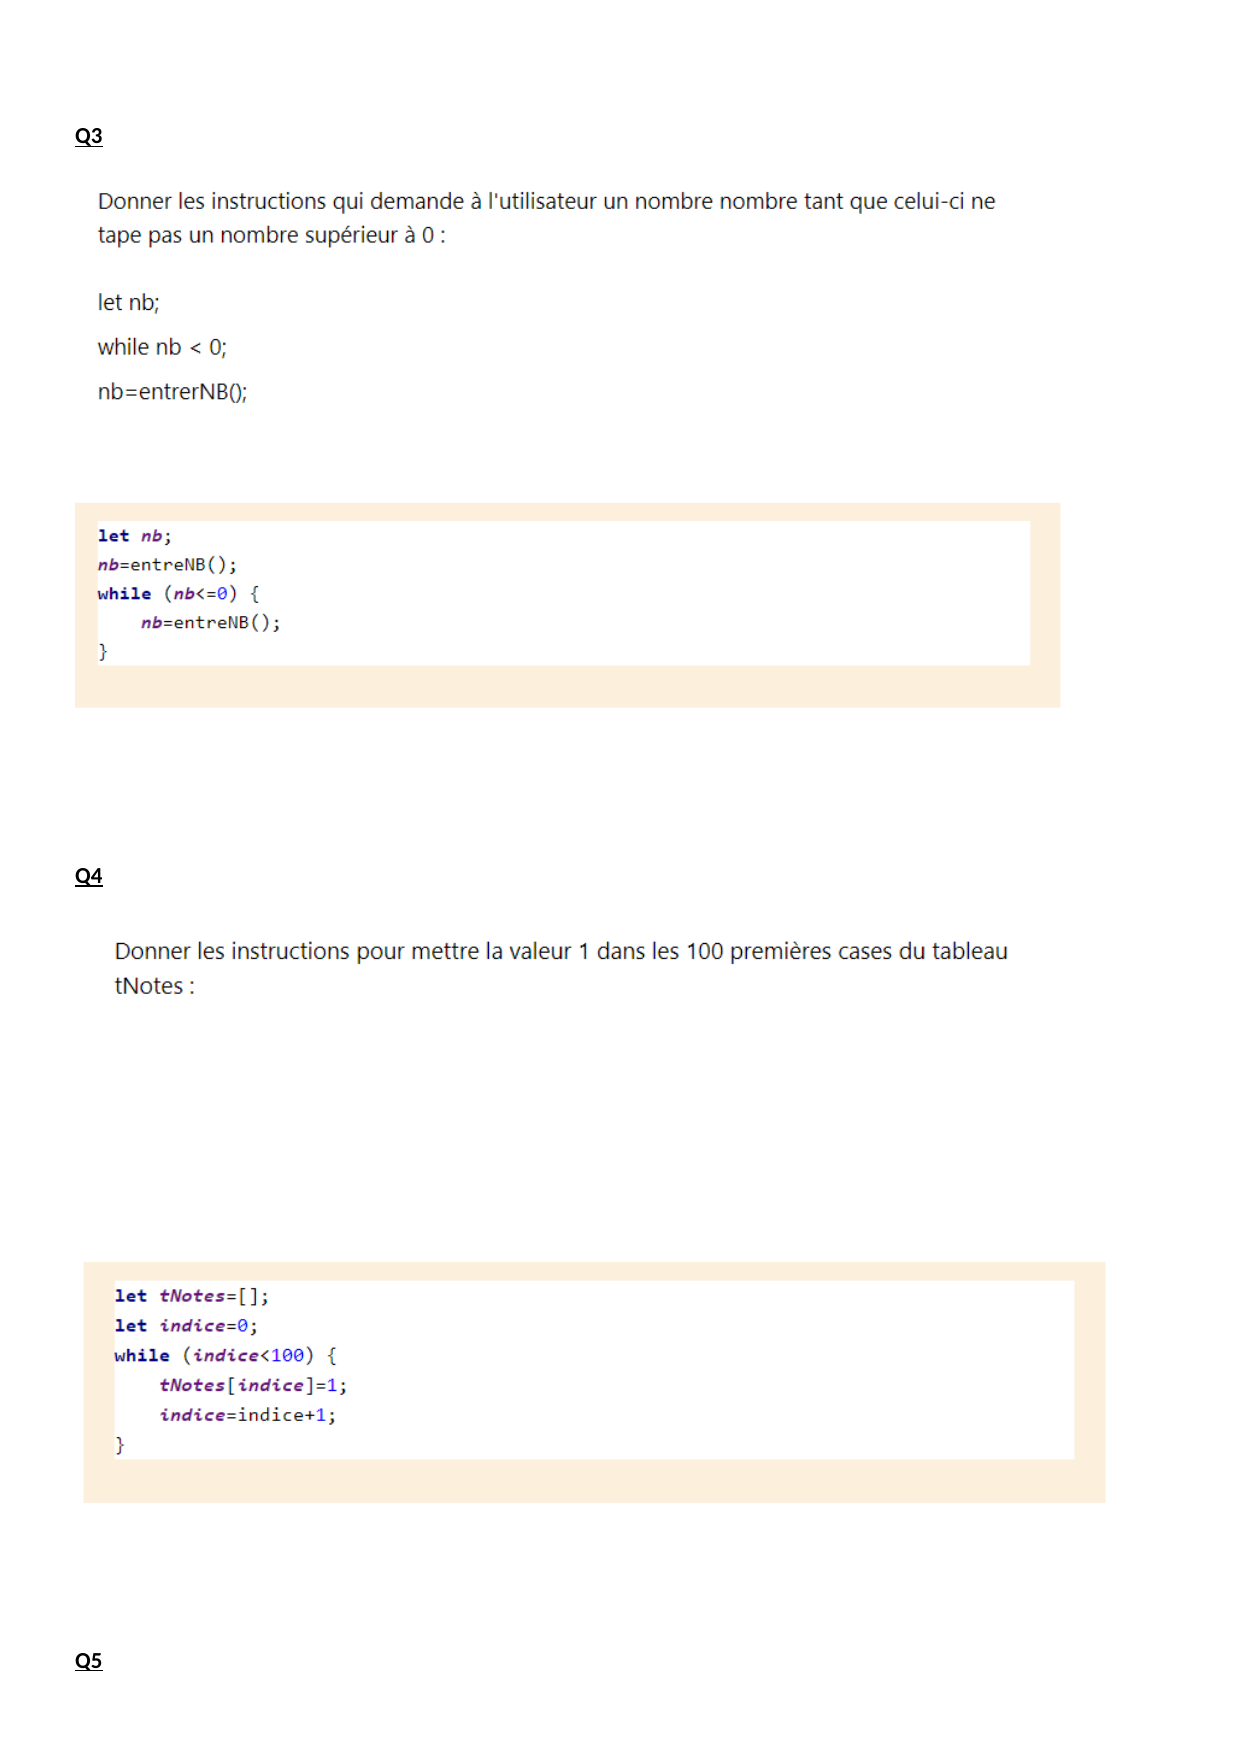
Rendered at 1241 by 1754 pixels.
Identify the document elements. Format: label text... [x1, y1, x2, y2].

text Q4 [75, 861, 1165, 889]
text Q3 [75, 122, 1165, 149]
text Q5 [75, 1646, 1165, 1674]
